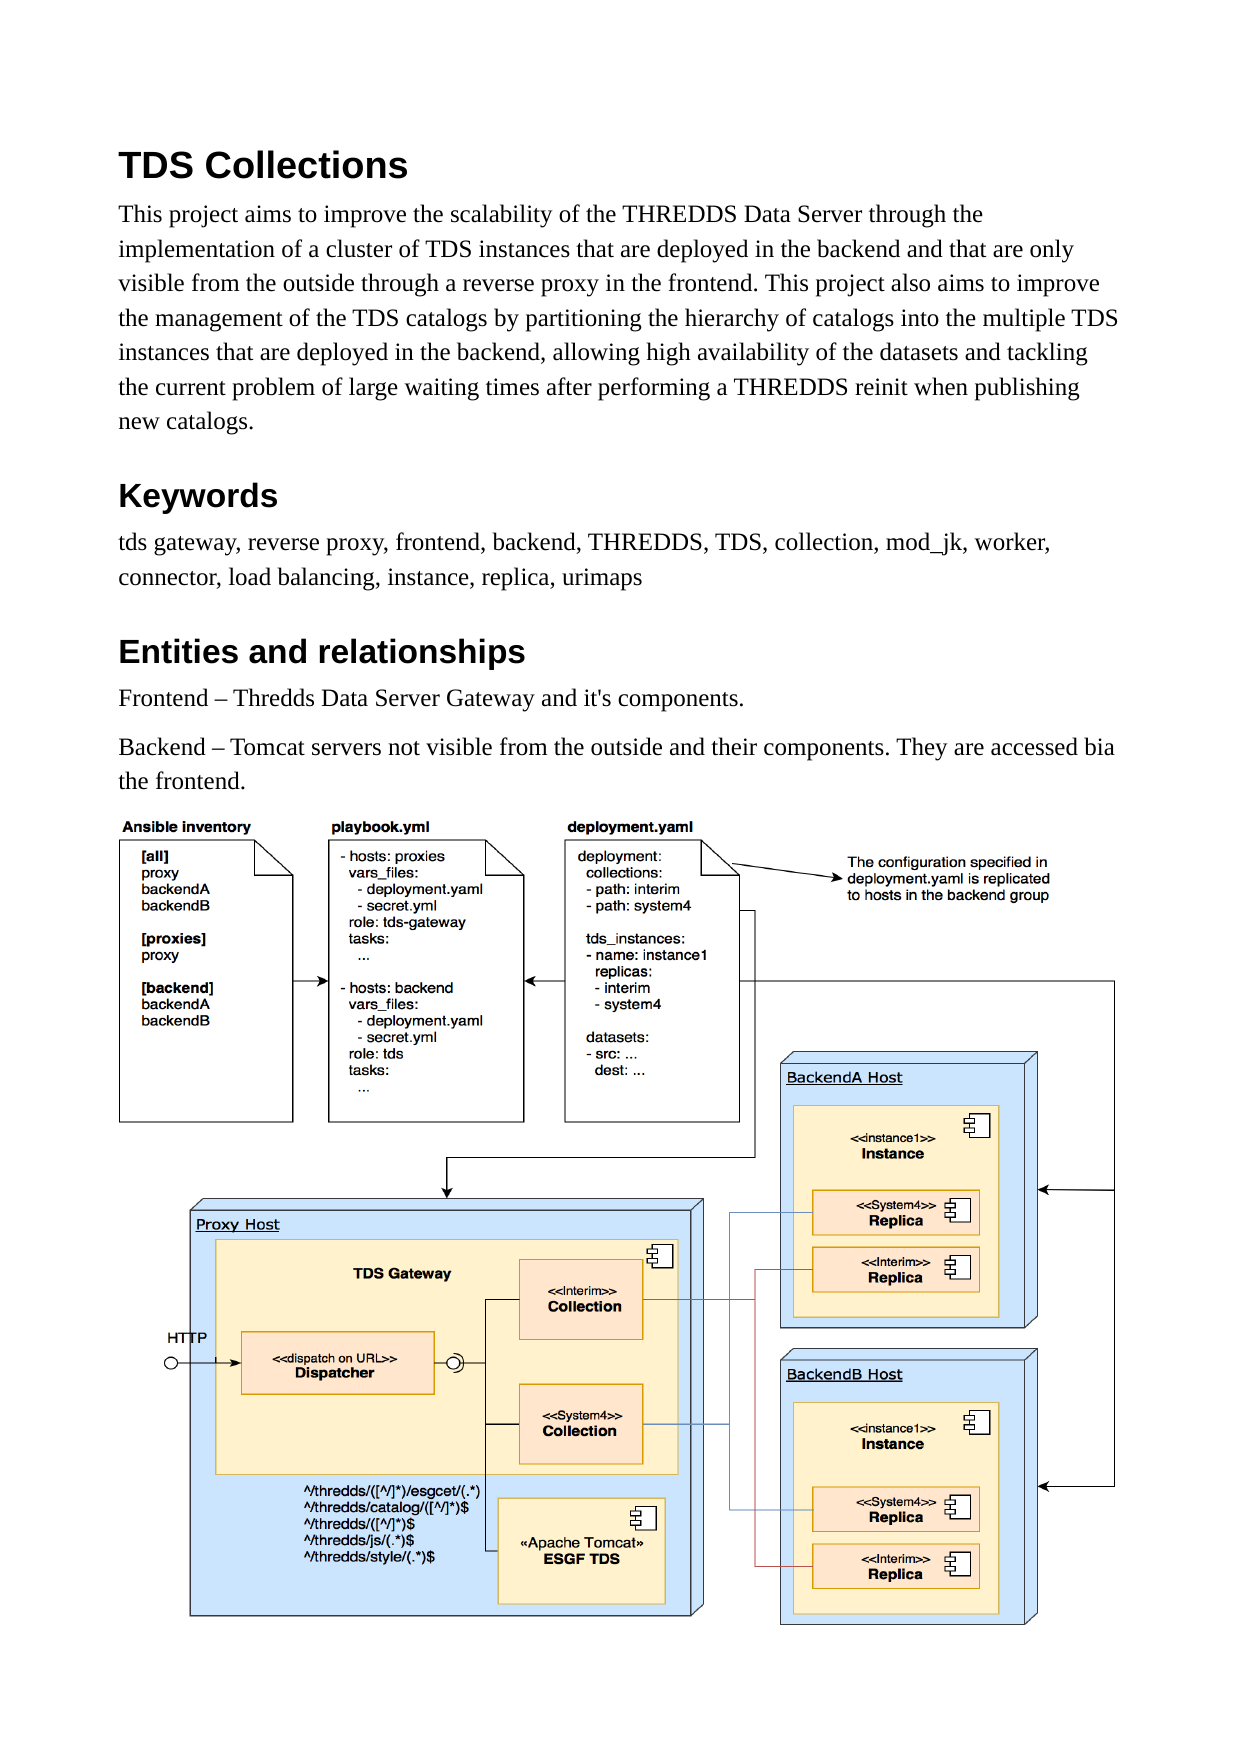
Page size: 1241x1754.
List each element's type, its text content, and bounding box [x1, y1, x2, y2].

subtitle Keywords [118, 476, 1122, 515]
subtitle Entities and relationships [118, 632, 1122, 670]
subtitle TDS Collections [118, 143, 1122, 187]
text Frontend – Thredds Data Server Gateway and it's components. [118, 683, 1122, 711]
text Backend – Tomcat servers not visible from the outside and their components. They are accessed bia the frontend. [118, 732, 1122, 795]
text This project aims to improve the scalability of the THREDDS Data Server through the implementation of a cluster of TDS instances that are deployed in the backend and that are only visible from the outside through a reverse proxy in the frontend. This project also aims to improve the management of the TDS catalogs by partitioning the hierarchy of catalogs into the multiple TDS instances that are deployed in the backend, allowing high availability of the datasets and tackling the current problem of large waiting times after performing a THREDDS reinit when publishing new catalogs. [118, 199, 1122, 435]
text tds gateway, reverse proxy, frontend, backend, THREDDS, TDS, collection, mod_jk, worker, connector, load balancing, instance, replica, urimaps [118, 527, 1122, 590]
picture [118, 815, 1125, 1626]
